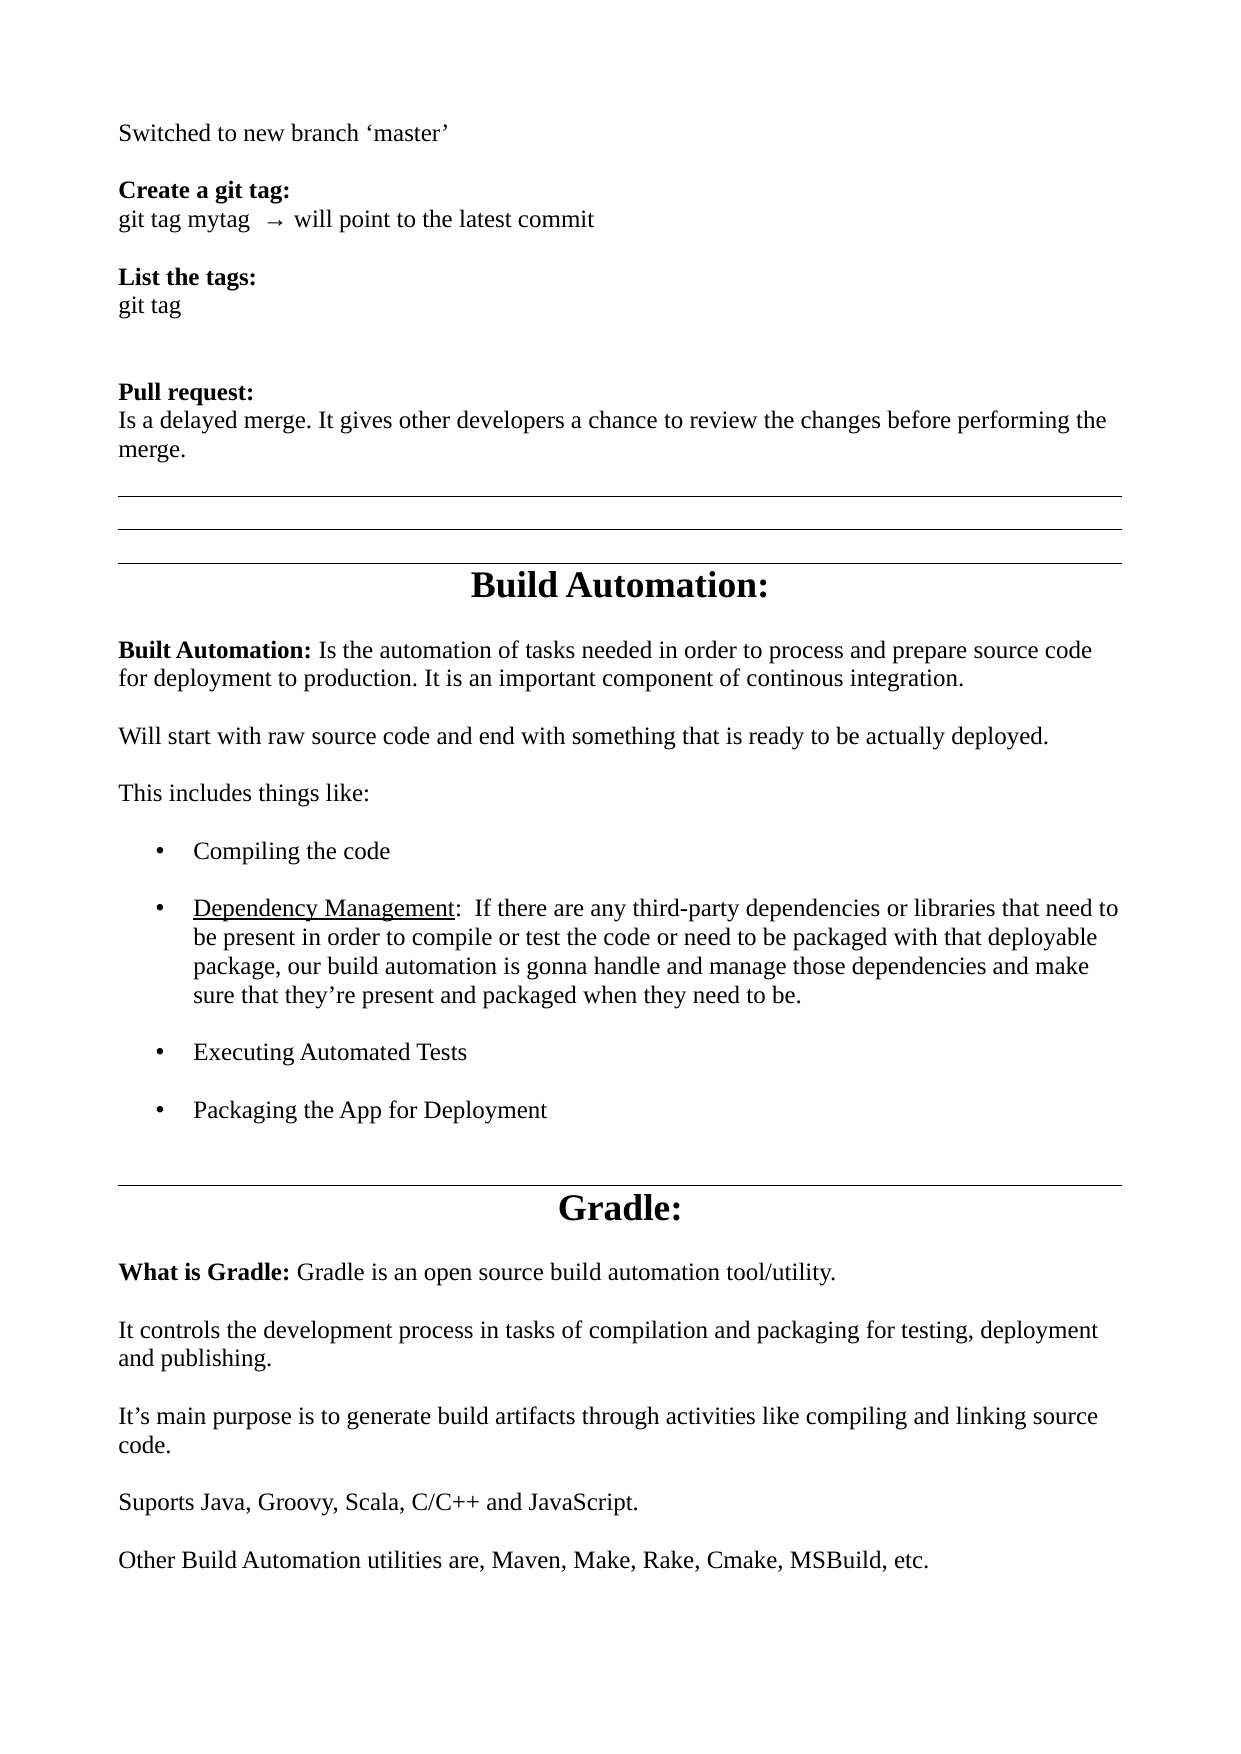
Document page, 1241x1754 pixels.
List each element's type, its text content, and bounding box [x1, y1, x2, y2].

text git tag mytag → will point to the latest commit [118, 204, 1122, 233]
list Executing Automated Tests [156, 1037, 1122, 1066]
list Packaging the App for Deployment [156, 1095, 1122, 1123]
text Will start with raw source code and end with something that is ready to be actually deployed. [118, 721, 1122, 750]
text Create a git tag: [118, 176, 1122, 204]
text Built Automation: Is the automation of tasks needed in order to process and prepare source code for deployment to production. It is an important component of continous integration. [118, 635, 1122, 692]
text Build Automation: [118, 564, 1122, 606]
text Other Build Automation utilities are, Maven, Make, Rake, Cmake, MSBuild, etc. [118, 1545, 1122, 1573]
text Suports Java, Groovy, Scala, C/C++ and JavaScript. [118, 1487, 1122, 1516]
text Switched to new branch ‘master’ [118, 118, 1122, 147]
text What is Gradle: Gradle is an open source build automation tool/utility. [118, 1257, 1122, 1286]
text Gradle: [118, 1186, 1122, 1228]
list Dependency Management: If there are any third-party dependencies or libraries that need to be present in order to compile or test the code or need to be packaged with that deployable package, our build automation is gonna handle and manage those dependencies and make sure that they’re present and packaged when they need to be. [156, 893, 1122, 1008]
text It controls the development process in tasks of compilation and packaging for testing, deployment and publishing. [118, 1315, 1122, 1372]
text Pull request: [118, 377, 1122, 406]
text It’s main purpose is to generate build artifacts through activities like compiling and linking source code. [118, 1401, 1122, 1458]
list Compiling the code [156, 836, 1122, 865]
text List the tags: [118, 262, 1122, 291]
text Is a delayed merge. It gives other developers a chance to review the changes before performing the merge. [118, 406, 1122, 463]
text This includes things like: [118, 778, 1122, 807]
text git tag [118, 291, 1122, 319]
